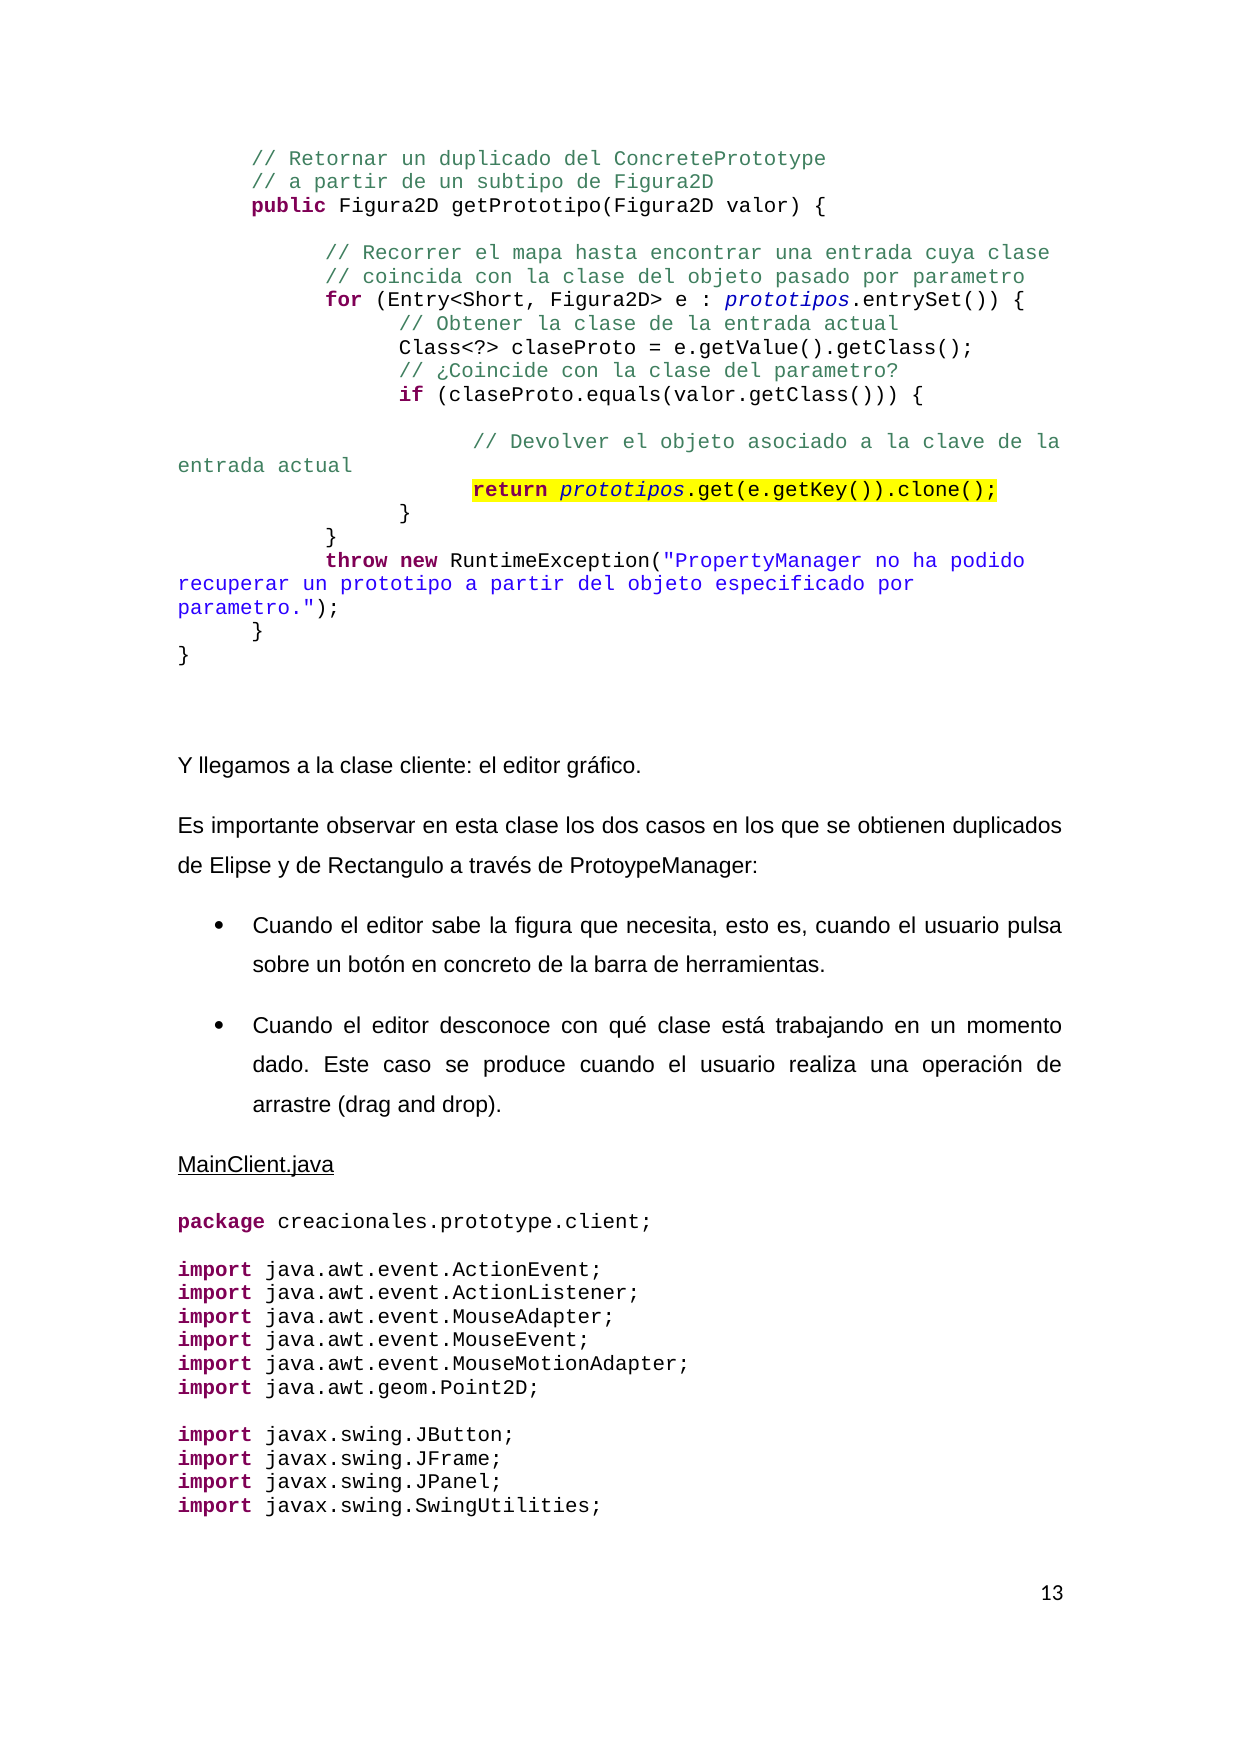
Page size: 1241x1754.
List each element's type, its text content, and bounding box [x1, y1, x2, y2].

text import java.awt.event.ActionEvent; [177, 1258, 1063, 1282]
text // a partir de un subtipo de Figura2D [177, 171, 1063, 195]
text import java.awt.event.MouseAdapter; [177, 1306, 1063, 1329]
text import javax.swing.JPanel; [177, 1471, 1063, 1495]
text } [177, 644, 1063, 668]
text MainClient.java [177, 1151, 1063, 1177]
text if (claseProto.equals(valor.getClass())) { [177, 384, 1063, 431]
text import java.awt.geom.Point2D; [177, 1377, 1063, 1400]
text Es importante observar en esta clase los dos casos en los que se obtienen duplicados de Elipse y de Rectangulo a través de ProtoypeManager: [177, 812, 1063, 878]
text // ¿Coincide con la clase del parametro? [177, 360, 1063, 384]
text // Recorrer el mapa hasta encontrar una entrada cuya clase [177, 242, 1063, 266]
list Cuando el editor sabe la figura que necesita, esto es, cuando el usuario pulsa sobre un botón en concreto de la barra de herramientas. [215, 912, 1063, 978]
text import java.awt.event.ActionListener; [177, 1282, 1063, 1306]
text // Devolver el objeto asociado a la clave de la entrada actual [177, 431, 1063, 479]
text // coincida con la clase del objeto pasado por parametro [177, 266, 1063, 289]
text throw new RuntimeException("PropertyManager no ha podido recuperar un prototipo a partir del objeto especificado por parametro."); [177, 549, 1063, 621]
text import javax.swing.JFrame; [177, 1448, 1063, 1471]
text import java.awt.event.MouseMotionAdapter; [177, 1353, 1063, 1377]
text for (Entry<Short, Figura2D> e : prototipos.entrySet()) { [177, 289, 1063, 313]
text Y llegamos a la clase cliente: el editor gráfico. [177, 752, 1063, 778]
list Cuando el editor desconoce con qué clase está trabajando en un momento dado. Este caso se produce cuando el usuario realiza una operación de arrastre (drag and drop). [215, 1012, 1063, 1117]
text // Obtener la clase de la entrada actual [177, 313, 1063, 337]
text import javax.swing.JButton; [177, 1424, 1063, 1448]
text } [177, 502, 1063, 526]
text } [177, 621, 1063, 644]
text public Figura2D getPrototipo(Figura2D valor) { [177, 195, 1063, 218]
text import java.awt.event.MouseEvent; [177, 1329, 1063, 1353]
text // Retornar un duplicado del ConcretePrototype [177, 148, 1063, 171]
text return prototipos.get(e.getKey()).clone(); [177, 479, 1063, 502]
text import javax.swing.SwingUtilities; [177, 1495, 1063, 1519]
text } [177, 526, 1063, 549]
text Class<?> claseProto = e.getValue().getClass(); [177, 337, 1063, 360]
text package creacionales.prototype.client; [177, 1211, 1063, 1235]
